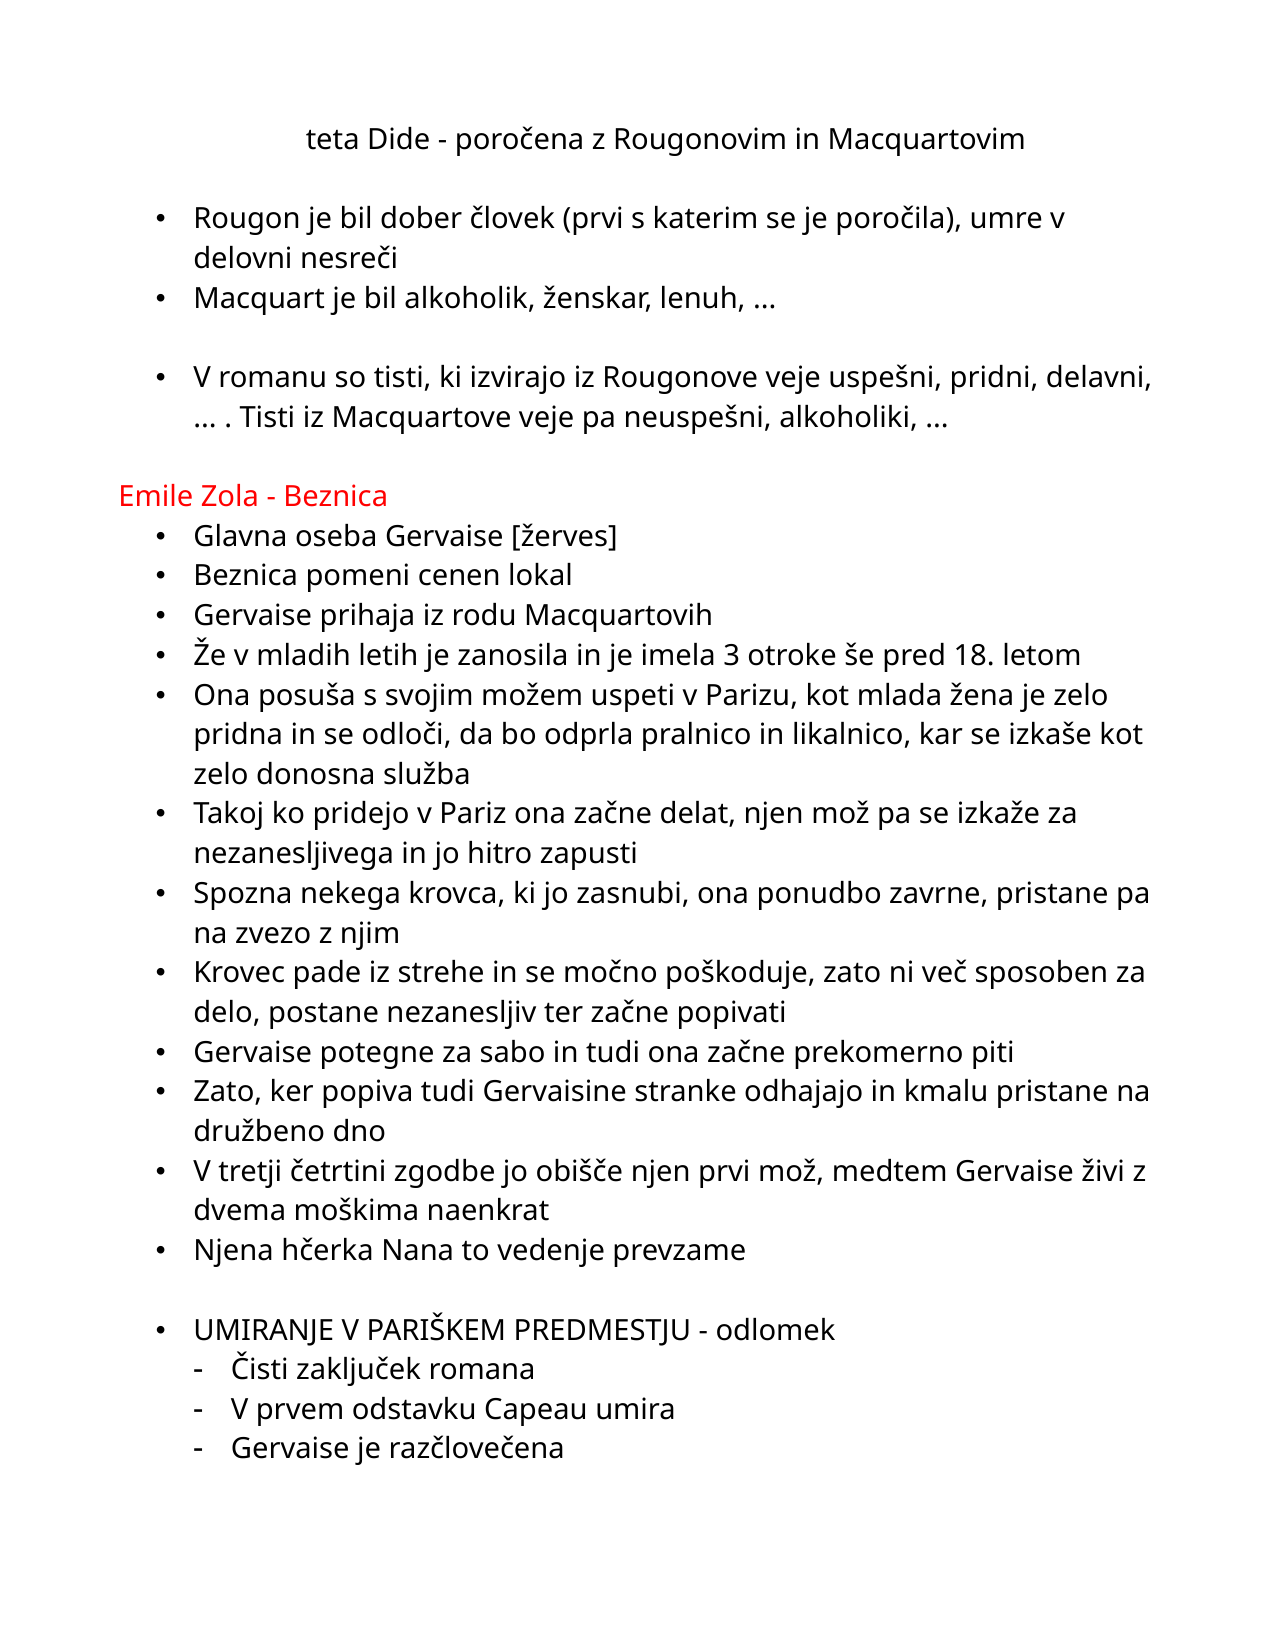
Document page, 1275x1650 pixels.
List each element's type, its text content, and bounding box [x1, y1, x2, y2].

list Njena hčerka Nana to vedenje prevzame [156, 1229, 1157, 1269]
list Gervaise prihaja iz rodu Macquartovih [156, 594, 1157, 634]
list Rougon je bil dober človek (prvi s katerim se je poročila), umre v delovni nesreči [156, 197, 1157, 277]
list V tretji četrtini zgodbe jo obišče njen prvi mož, medtem Gervaise živi z dvema moškima naenkrat [156, 1150, 1157, 1229]
list Že v mladih letih je zanosila in je imela 3 otroke še pred 18. letom [156, 634, 1157, 674]
list Zato, ker popiva tudi Gervaisine stranke odhajajo in kmalu pristane na družbeno dno [156, 1071, 1157, 1150]
list UMIRANJE V PARIŠKEM PREDMESTJU - odlomek [156, 1309, 1157, 1348]
list Takoj ko pridejo v Pariz ona začne delat, njen mož pa se izkaže za nezanesljivega in jo hitro zapusti [156, 793, 1157, 872]
list Glavna oseba Gervaise [žerves] [156, 515, 1157, 555]
list V prvem odstavku Capeau umira [193, 1388, 1157, 1428]
list Beznica pomeni cenen lokal [156, 555, 1157, 594]
list Gervaise je razčlovečena [193, 1428, 1157, 1467]
list Ona posuša s svojim možem uspeti v Parizu, kot mlada žena je zelo pridna in se odloči, da bo odprla pralnico in likalnico, kar se izkaše kot zelo donosna služba [156, 674, 1157, 793]
list Krovec pade iz strehe in se močno poškoduje, zato ni več sposoben za delo, postane nezanesljiv ter začne popivati [156, 952, 1157, 1031]
list Spozna nekega krovca, ki jo zasnubi, ona ponudbo zavrne, pristane pa na zvezo z njim [156, 872, 1157, 952]
list Gervaise potegne za sabo in tudi ona začne prekomerno piti [156, 1031, 1157, 1071]
list teta Dide - poročena z Rougonovim in Macquartovim [268, 118, 1157, 158]
list Macquart je bil alkoholik, ženskar, lenuh, ... [156, 277, 1157, 317]
list V romanu so tisti, ki izvirajo iz Rougonove veje uspešni, pridni, delavni, ... . Tisti iz Macquartove veje pa neuspešni, alkoholiki, ... [156, 356, 1157, 436]
text Emile Zola - Beznica [118, 475, 1157, 515]
list Čisti zaključek romana [193, 1348, 1157, 1388]
